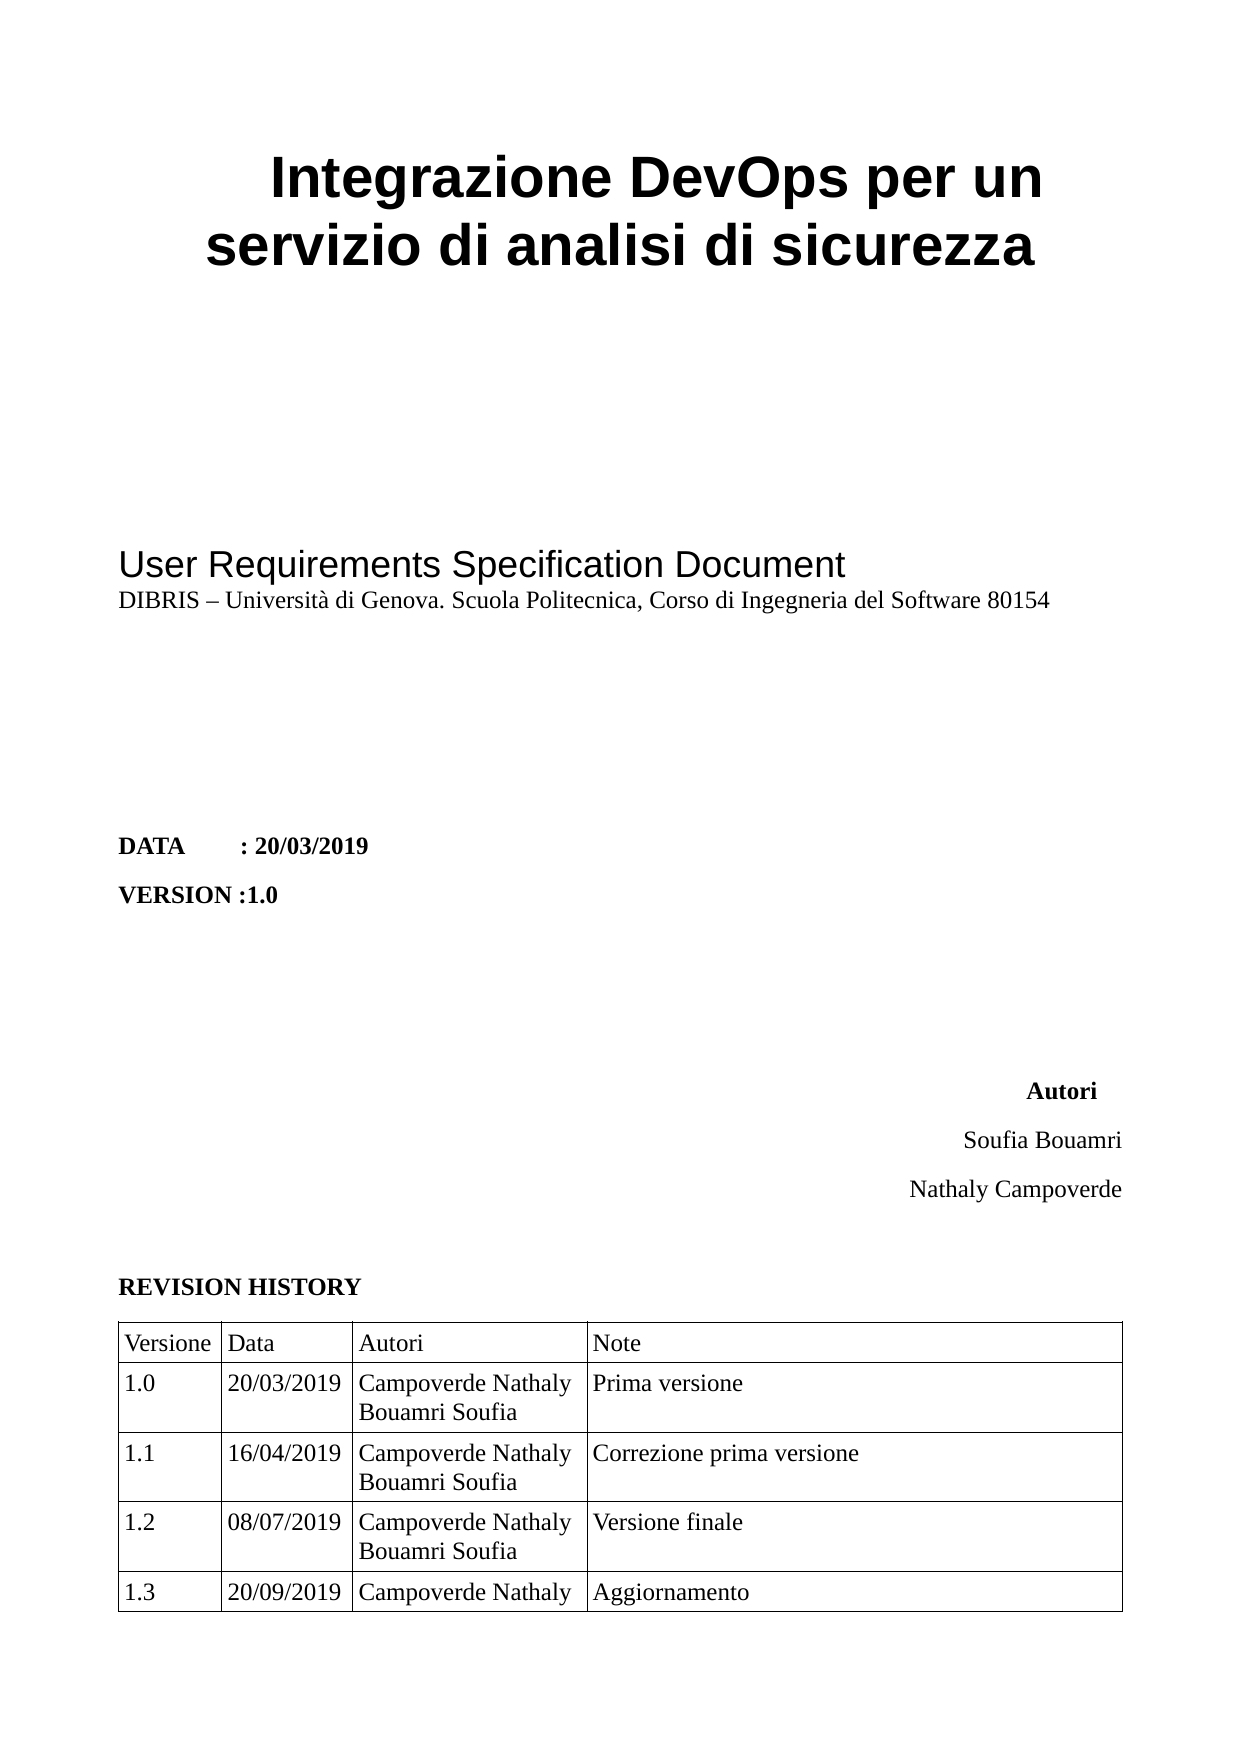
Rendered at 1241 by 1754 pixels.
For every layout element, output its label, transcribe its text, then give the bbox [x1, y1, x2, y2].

table_cell Campoverde Nathaly Bouamri Soufia [353, 1433, 587, 1501]
table_cell Correzione prima versione [588, 1433, 1122, 1501]
table_cell 20/09/2019 [222, 1572, 352, 1611]
text Autori [118, 1076, 1122, 1105]
table_header Data [222, 1323, 352, 1362]
table_header Versione [119, 1323, 221, 1362]
table_cell Versione finale [588, 1502, 1122, 1571]
table_cell Campoverde Nathaly Bouamri Soufia [353, 1363, 587, 1432]
table_cell Aggiornamento [588, 1572, 1122, 1611]
table_cell Campoverde Nathaly [353, 1572, 587, 1611]
table_cell 08/07/2019 [222, 1502, 352, 1571]
table_cell 1.1 [119, 1433, 221, 1501]
table_cell 1.2 [119, 1502, 221, 1571]
text Integrazione DevOps per un servizio di analisi di sicurezza [118, 143, 1122, 277]
table_cell Campoverde Nathaly Bouamri Soufia [353, 1502, 587, 1571]
text REVISION HISTORY [118, 1272, 1122, 1301]
text User Requirements Specification Document [118, 542, 1122, 585]
text DATA : 20/03/2019 [118, 831, 1122, 859]
text Nathaly Campoverde [118, 1174, 1122, 1203]
table_cell 1.3 [119, 1572, 221, 1611]
table_cell Prima versione [588, 1363, 1122, 1432]
table_cell 20/03/2019 [222, 1363, 352, 1432]
table_header Note [588, 1323, 1122, 1362]
text VERSION :1.0 [118, 880, 1122, 908]
table_cell 1.0 [119, 1363, 221, 1432]
text Soufia Bouamri [118, 1125, 1122, 1154]
table_cell 16/04/2019 [222, 1433, 352, 1501]
text DIBRIS – Università di Genova. Scuola Politecnica, Corso di Ingegneria del Software 80154 [118, 585, 1122, 614]
table_header Autori [353, 1323, 587, 1362]
